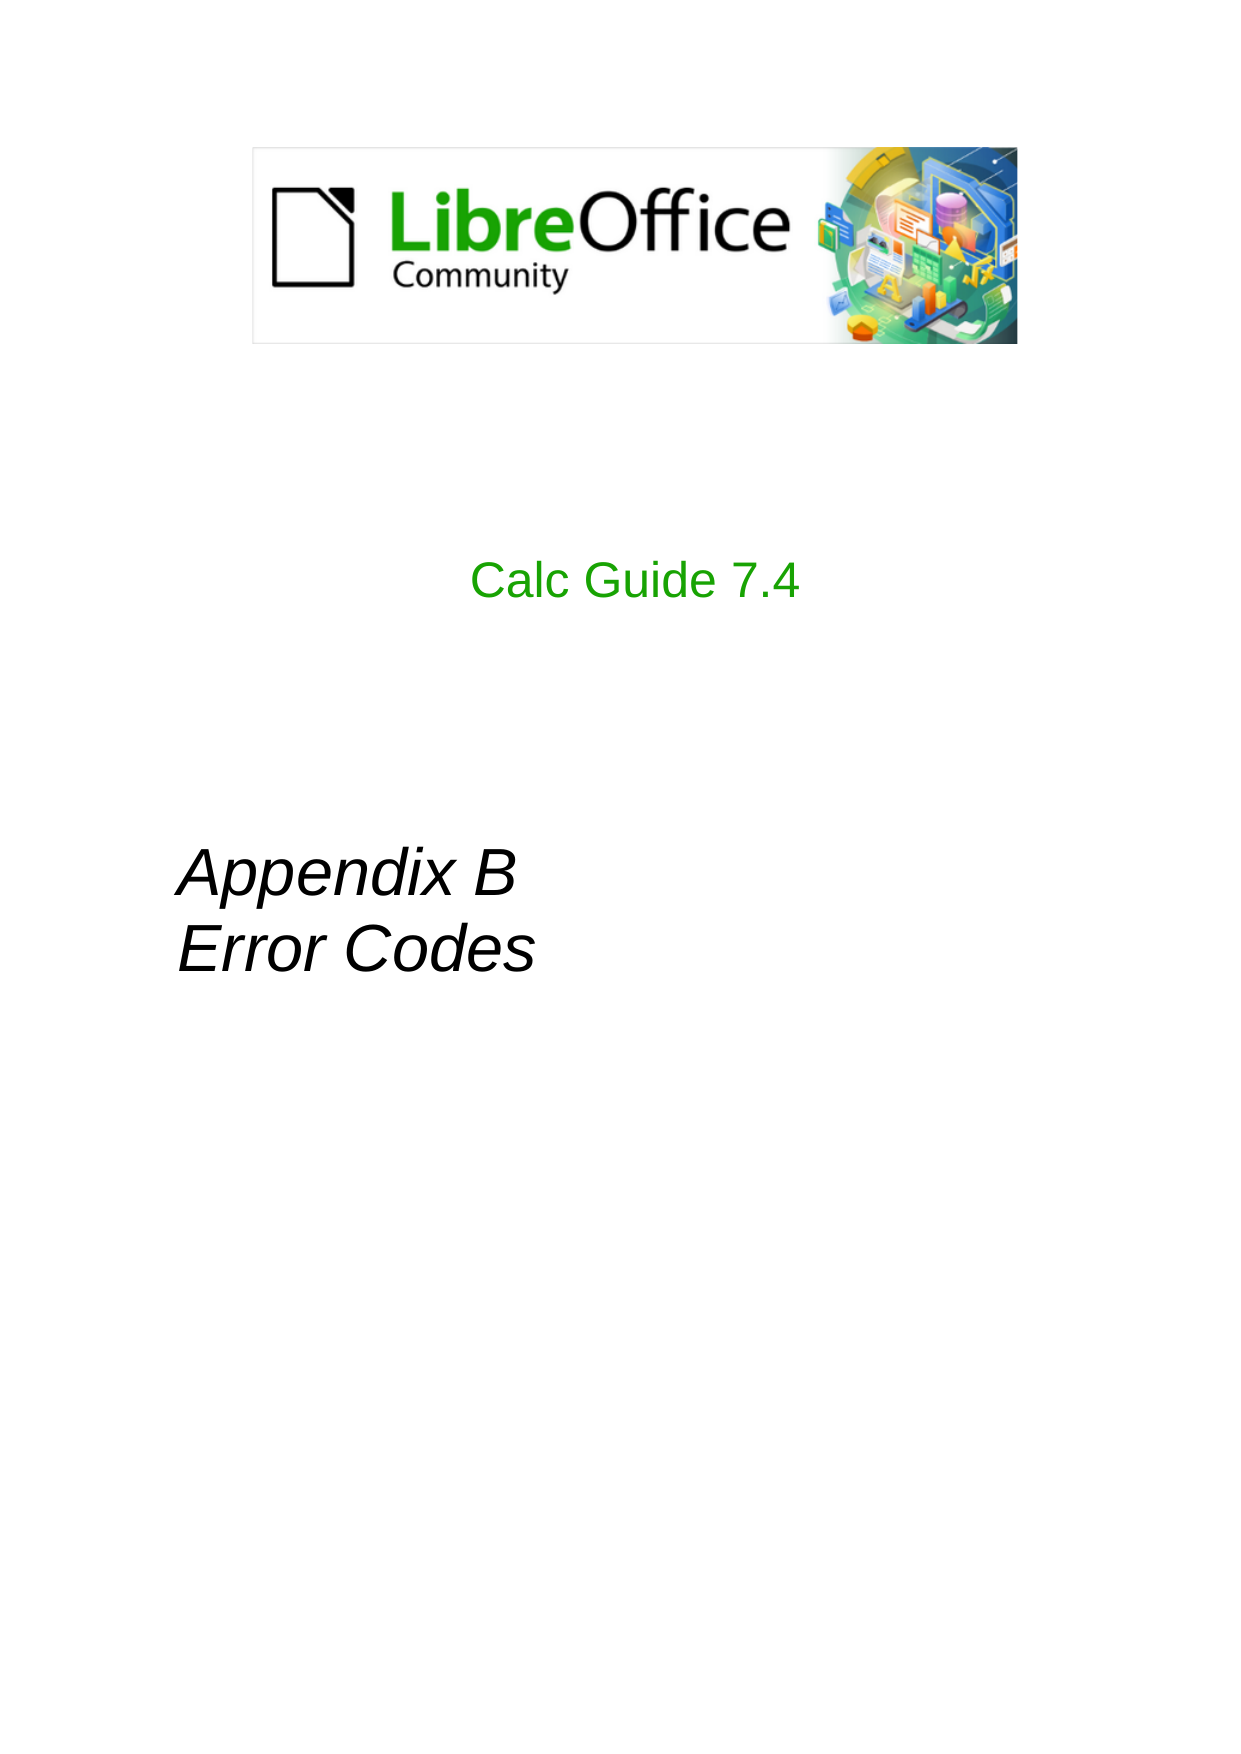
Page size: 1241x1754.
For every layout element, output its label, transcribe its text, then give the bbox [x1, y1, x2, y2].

title Appendix B Error Codes [177, 833, 1093, 986]
picture [252, 147, 1018, 344]
text Calc Guide 7.4 [177, 550, 1093, 608]
